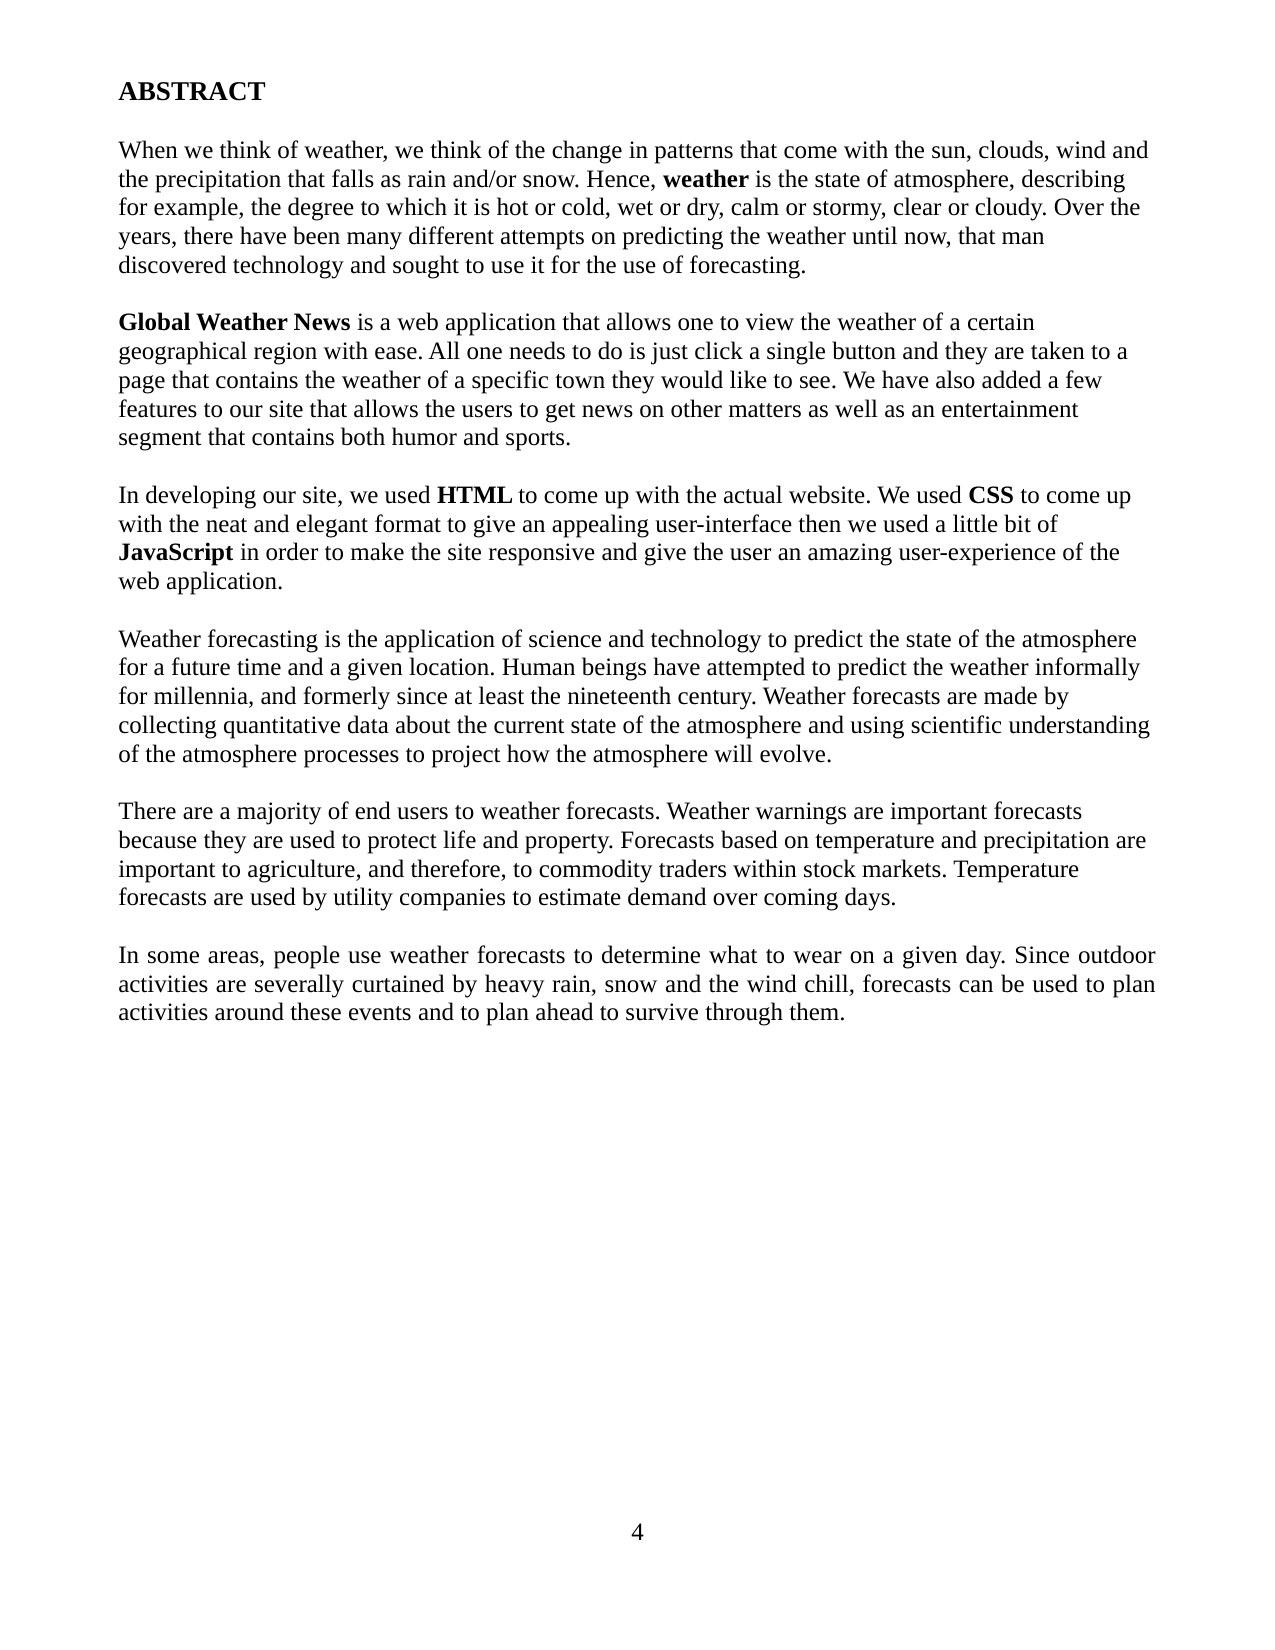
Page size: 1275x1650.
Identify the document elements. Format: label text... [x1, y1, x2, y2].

text Global Weather News is a web application that allows one to view the weather of a certain geographical region with ease. All one needs to do is just click a single button and they are taken to a page that contains the weather of a specific town they would like to see. We have also added a few features to our site that allows the users to get news on other matters as well as an entertainment segment that contains both humor and sports. [118, 307, 1157, 451]
text Weather forecasting is the application of science and technology to predict the state of the atmosphere for a future time and a given location. Human beings have attempted to predict the weather informally for millennia, and formerly since at least the nineteenth century. Weather forecasts are made by collecting quantitative data about the current state of the atmosphere and using scientific understanding of the atmosphere processes to project how the atmosphere will evolve. [118, 624, 1157, 767]
text When we think of weather, we think of the change in patterns that come with the sun, clouds, wind and the precipitation that falls as rain and/or snow. Hence, weather is the state of atmosphere, describing for example, the degree to which it is hot or cold, wet or dry, calm or stormy, clear or cloudy. Over the years, there have been many different attempts on predicting the weather until now, that man discovered technology and sought to use it for the use of forecasting. [118, 135, 1157, 279]
text There are a majority of end users to weather forecasts. Weather warnings are important forecasts because they are used to protect life and property. Forecasts based on temperature and precipitation are important to agriculture, and therefore, to commodity traders within stock markets. Temperature forecasts are used by utility companies to estimate demand over coming days. [118, 796, 1157, 911]
text In developing our site, we used HTML to come up with the actual website. We used CSS to come up with the neat and elegant format to give an appealing user-interface then we used a little bit of JavaScript in order to make the site responsive and give the user an amazing user-experience of the web application. [118, 480, 1157, 595]
subtitle ABSTRACT [118, 75, 1157, 106]
text In some areas, people use weather forecasts to determine what to wear on a given day. Since outdoor activities are severally curtained by heavy rain, snow and the wind chill, forecasts can be used to plan activities around these events and to plan ahead to survive through them. [118, 940, 1157, 1026]
